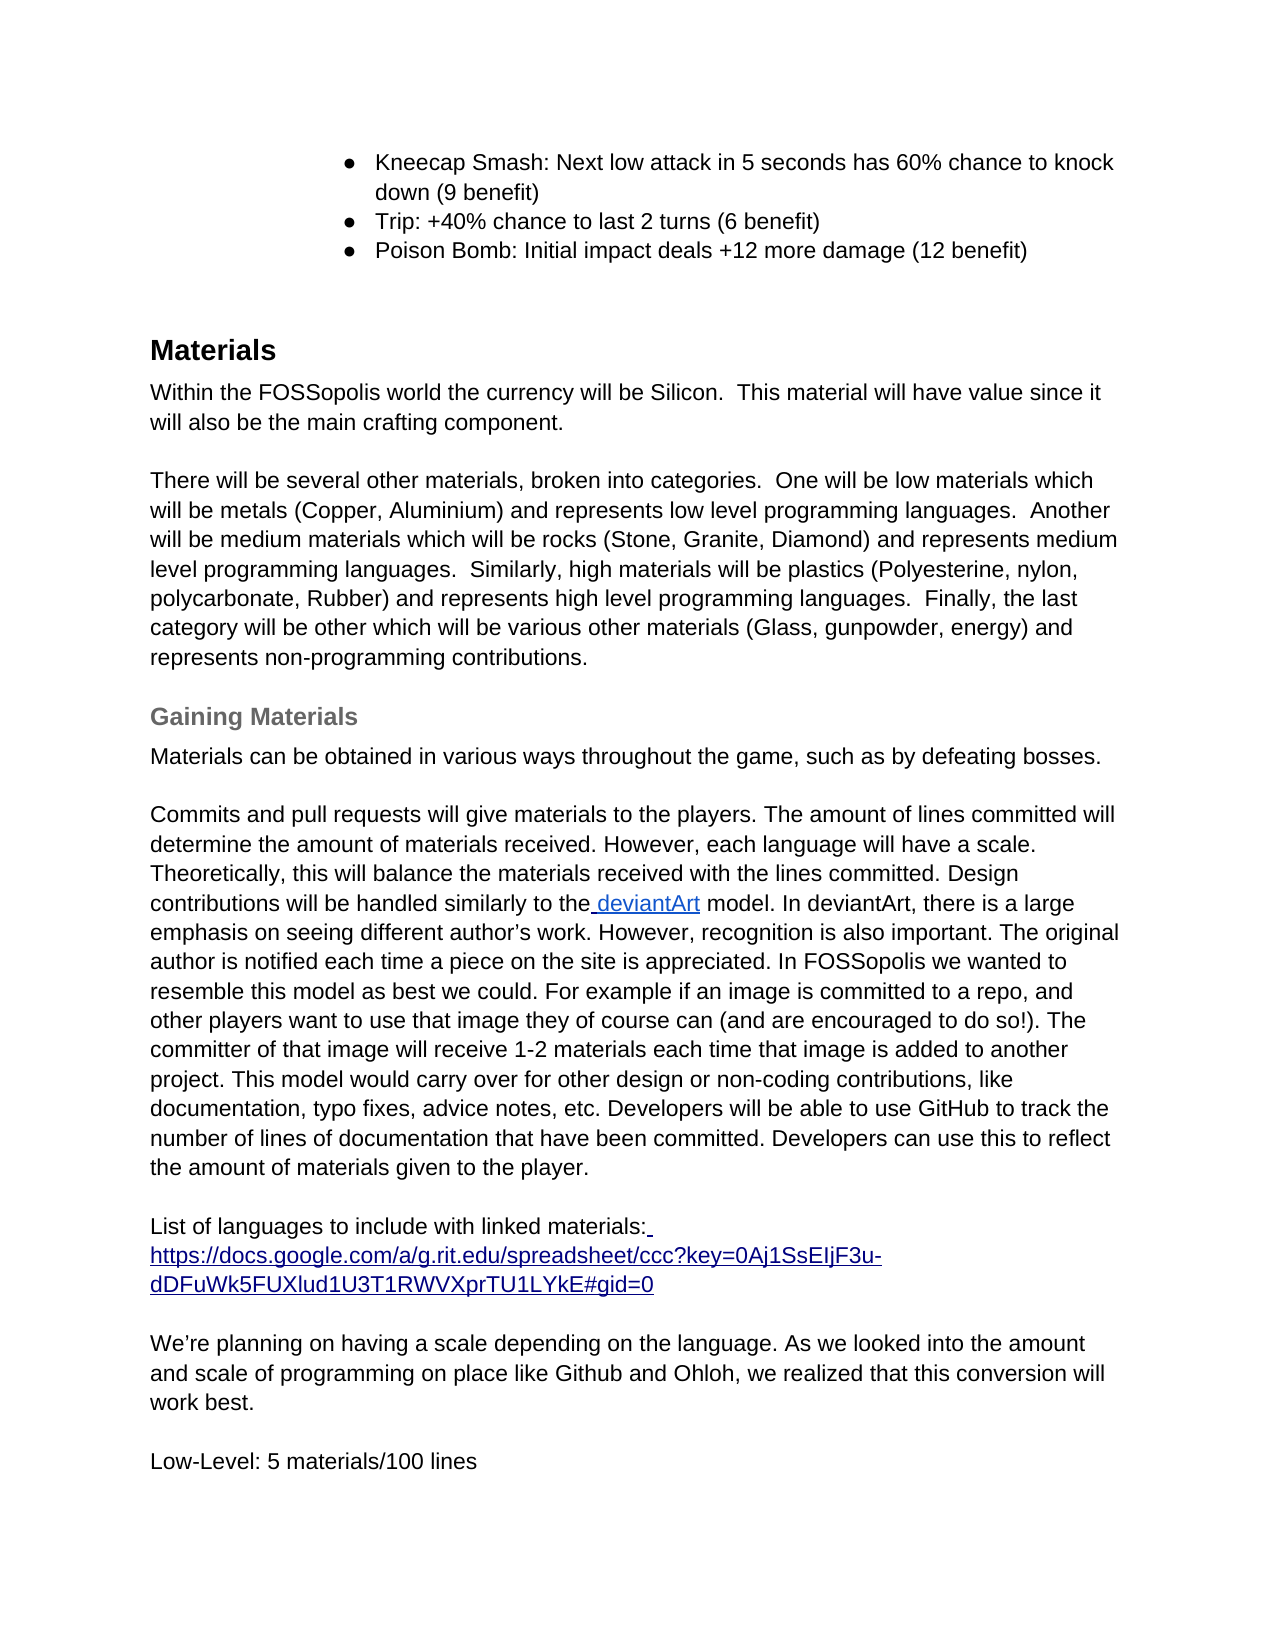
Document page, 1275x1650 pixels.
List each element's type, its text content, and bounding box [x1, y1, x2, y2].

text Within the FOSSopolis world the currency will be Silicon. This material will have value since it will also be the main crafting component. [150, 380, 1125, 435]
list Poison Bomb: Initial impact deals +12 more damage (12 benefit) [150, 238, 1125, 264]
subtitle Gaining Materials [150, 703, 1125, 731]
text Materials can be obtained in various ways throughout the game, such as by defeating bosses. [150, 743, 1125, 769]
subtitle Materials [150, 334, 1125, 367]
text List of languages to include with linked materials: https://docs.google.com/a/g.rit.edu/spreadsheet/ccc?key=0Aj1SsEIjF3u-dDFuWk5FUXlud1U3T1RWVXprTU1LYkE#gid=0 [150, 1213, 1125, 1298]
list Kneecap Smash: Next low attack in 5 seconds has 60% chance to knock down (9 benefit) [150, 150, 1125, 205]
text Commits and pull requests will give materials to the players. The amount of lines committed will determine the amount of materials received. However, each language will have a scale. Theoretically, this will balance the materials received with the lines committed. Design contributions will be handled similarly to the deviantArt model. In deviantArt, there is a large emphasis on seeing different author’s work. However, recognition is also important. The original author is notified each time a piece on the site is appreciated. In FOSSopolis we wanted to resemble this model as best we could. For example if an image is committed to a repo, and other players want to use that image they of course can (and are encouraged to do so!). The committer of that image will receive 1-2 materials each time that image is added to another project. This model would carry over for other design or non-coding contributions, like documentation, typo fixes, advice notes, etc. Developers will be able to use GitHub to track the number of lines of documentation that have been committed. Developers can use this to reflect the amount of materials given to the player. [150, 802, 1125, 1180]
text There will be several other materials, broken into categories. One will be low materials which will be metals (Copper, Aluminium) and represents low level programming languages. Another will be medium materials which will be rocks (Stone, Granite, Diamond) and represents medium level programming languages. Similarly, high materials will be plastics (Polyesterine, nylon, polycarbonate, Rubber) and represents high level programming languages. Finally, the last category will be other which will be various other materials (Glass, gunpowder, energy) and represents non-programming contributions. [150, 468, 1125, 670]
list Trip: +40% chance to last 2 turns (6 benefit) [150, 209, 1125, 234]
text We’re planning on having a scale depending on the language. As we looked into the amount and scale of programming on place like Github and Ohloh, we realized that this conversion will work best. [150, 1331, 1125, 1415]
text Low-Level: 5 materials/100 lines [150, 1448, 1125, 1474]
